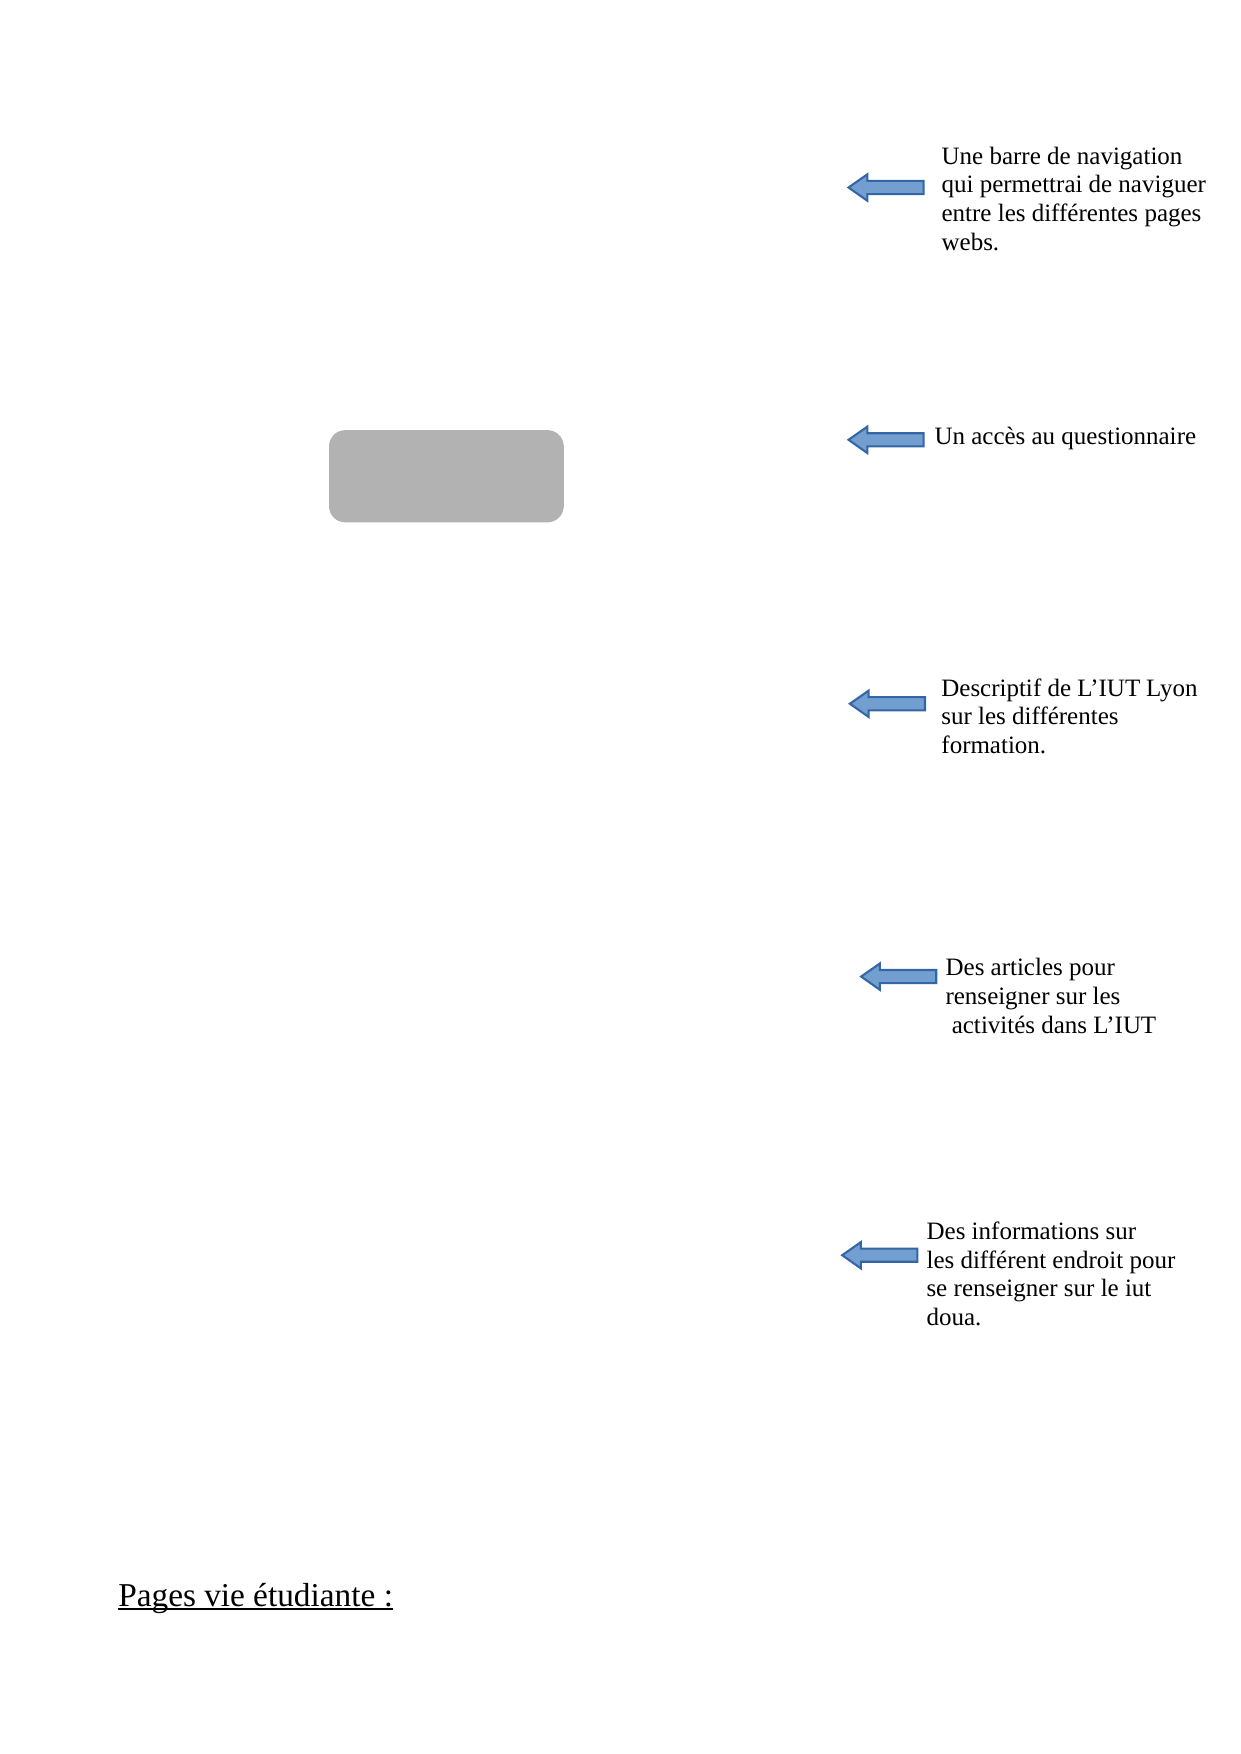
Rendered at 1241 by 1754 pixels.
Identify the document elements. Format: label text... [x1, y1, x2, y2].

text formation. [941, 730, 1232, 759]
text Des articles pour [945, 952, 1225, 981]
text qui permettrai de naviguer [941, 169, 1216, 198]
text entre les différentes pages [941, 198, 1216, 227]
text sur les différentes [941, 701, 1232, 730]
text webs. [941, 227, 1216, 256]
text Pages vie étudiante : [118, 1575, 1122, 1613]
text Descriptif de L’IUT Lyon [941, 673, 1232, 701]
text Une barre de navigation [941, 141, 1216, 169]
text activités dans L’IUT [945, 1010, 1225, 1038]
text se renseigner sur le iut doua. [926, 1273, 1208, 1331]
text renseigner sur les [945, 981, 1225, 1010]
text les différent endroit pour [926, 1245, 1208, 1273]
text Des informations sur [926, 1216, 1208, 1245]
text Un accès au questionnaire [934, 421, 1209, 450]
